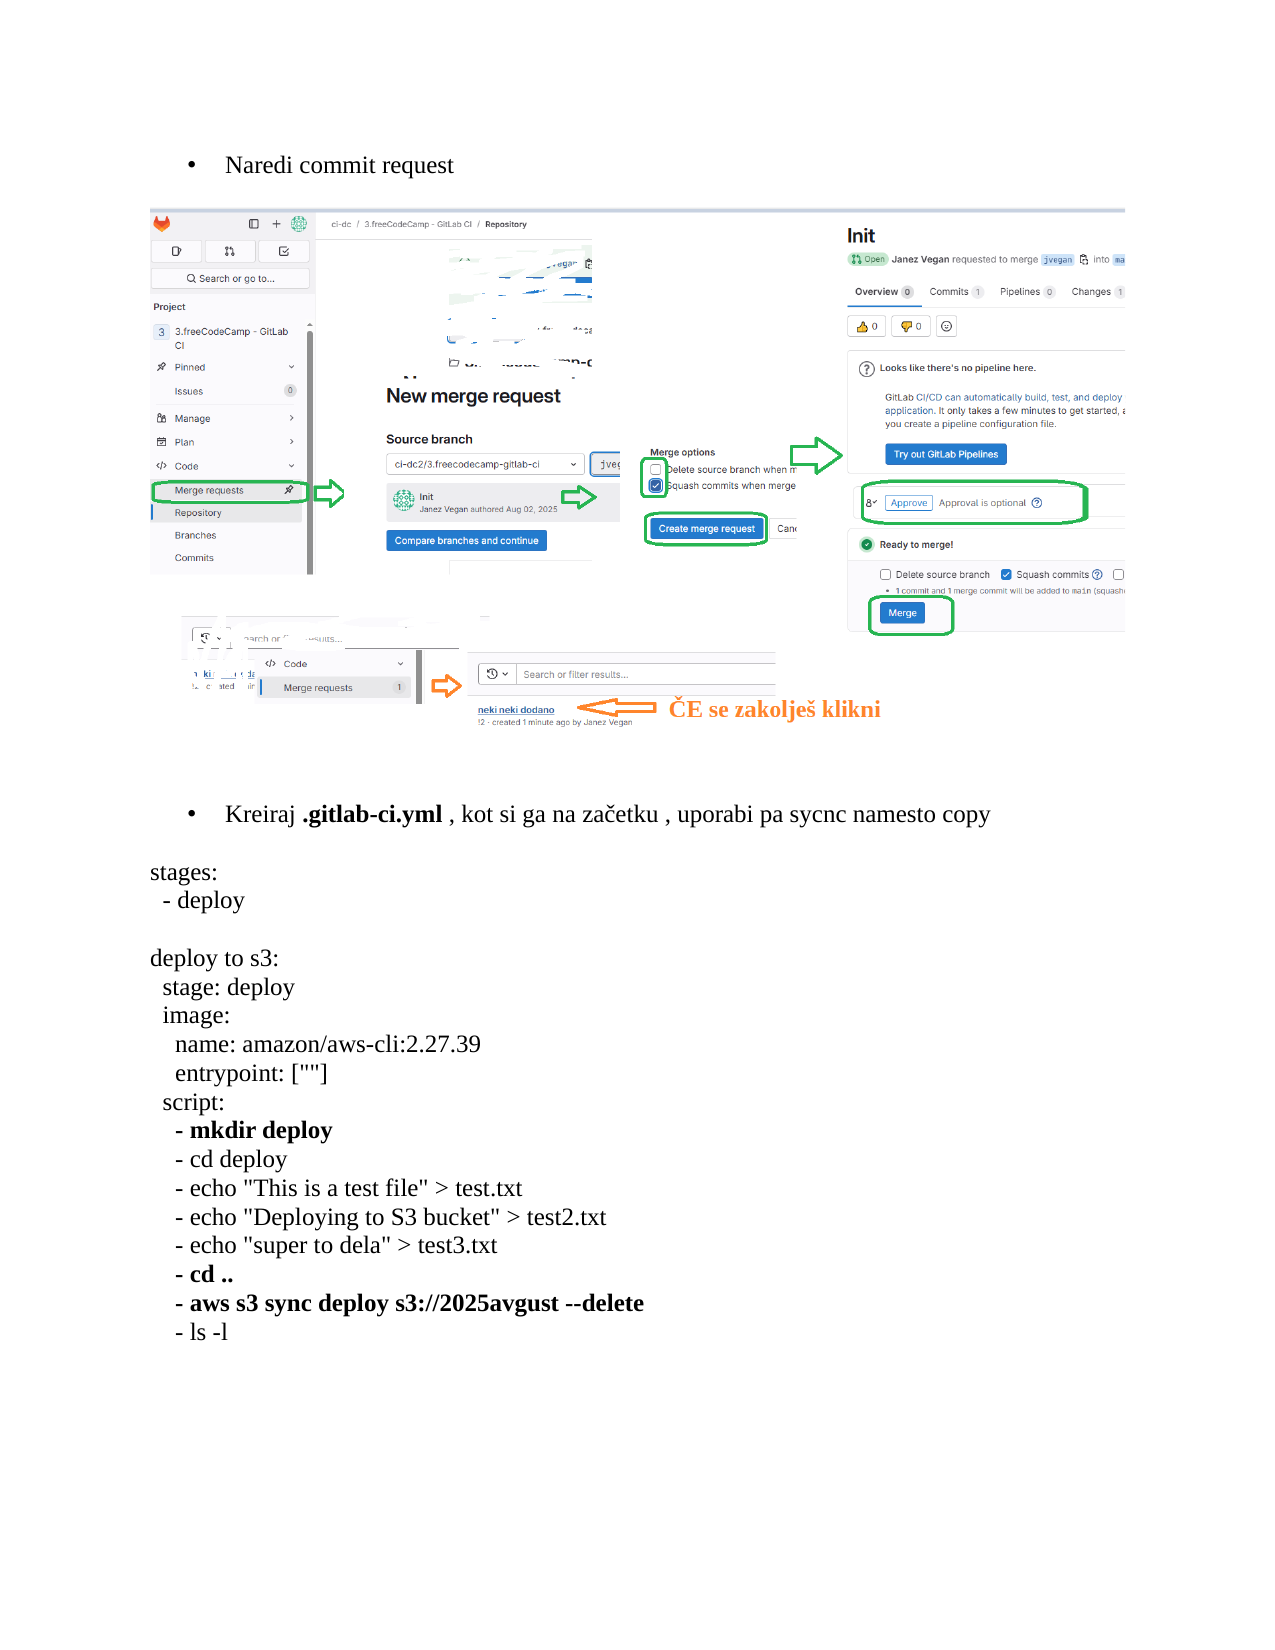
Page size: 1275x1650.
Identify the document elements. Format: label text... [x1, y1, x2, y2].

text image: [150, 1000, 1125, 1029]
text - echo "This is a test file" > test.txt [150, 1173, 1125, 1202]
text - echo "Deploying to S3 bucket" > test2.txt [150, 1202, 1125, 1230]
text script: [150, 1087, 1125, 1115]
text stages: [150, 857, 1125, 885]
text - echo "super to dela" > test3.txt [150, 1230, 1125, 1259]
text - cd deploy [150, 1144, 1125, 1173]
text - mkdir deploy [150, 1115, 1125, 1144]
list Naredi commit request [187, 150, 1125, 179]
text deploy to s3: [150, 943, 1125, 972]
text stage: deploy [150, 972, 1125, 1000]
list Kreiraj .gitlab-ci.yml , kot si ga na začetku , uporabi pa sycnc namesto copy [187, 799, 1125, 828]
text - aws s3 sync deploy s3://2025avgust --delete [150, 1288, 1125, 1317]
text name: amazon/aws-cli:2.27.39 [150, 1029, 1125, 1058]
text - cd .. [150, 1259, 1125, 1288]
text entrypoint: [""] [150, 1058, 1125, 1087]
text - deploy [150, 885, 1125, 914]
picture [150, 207, 1125, 742]
text - ls -l [150, 1317, 1125, 1345]
